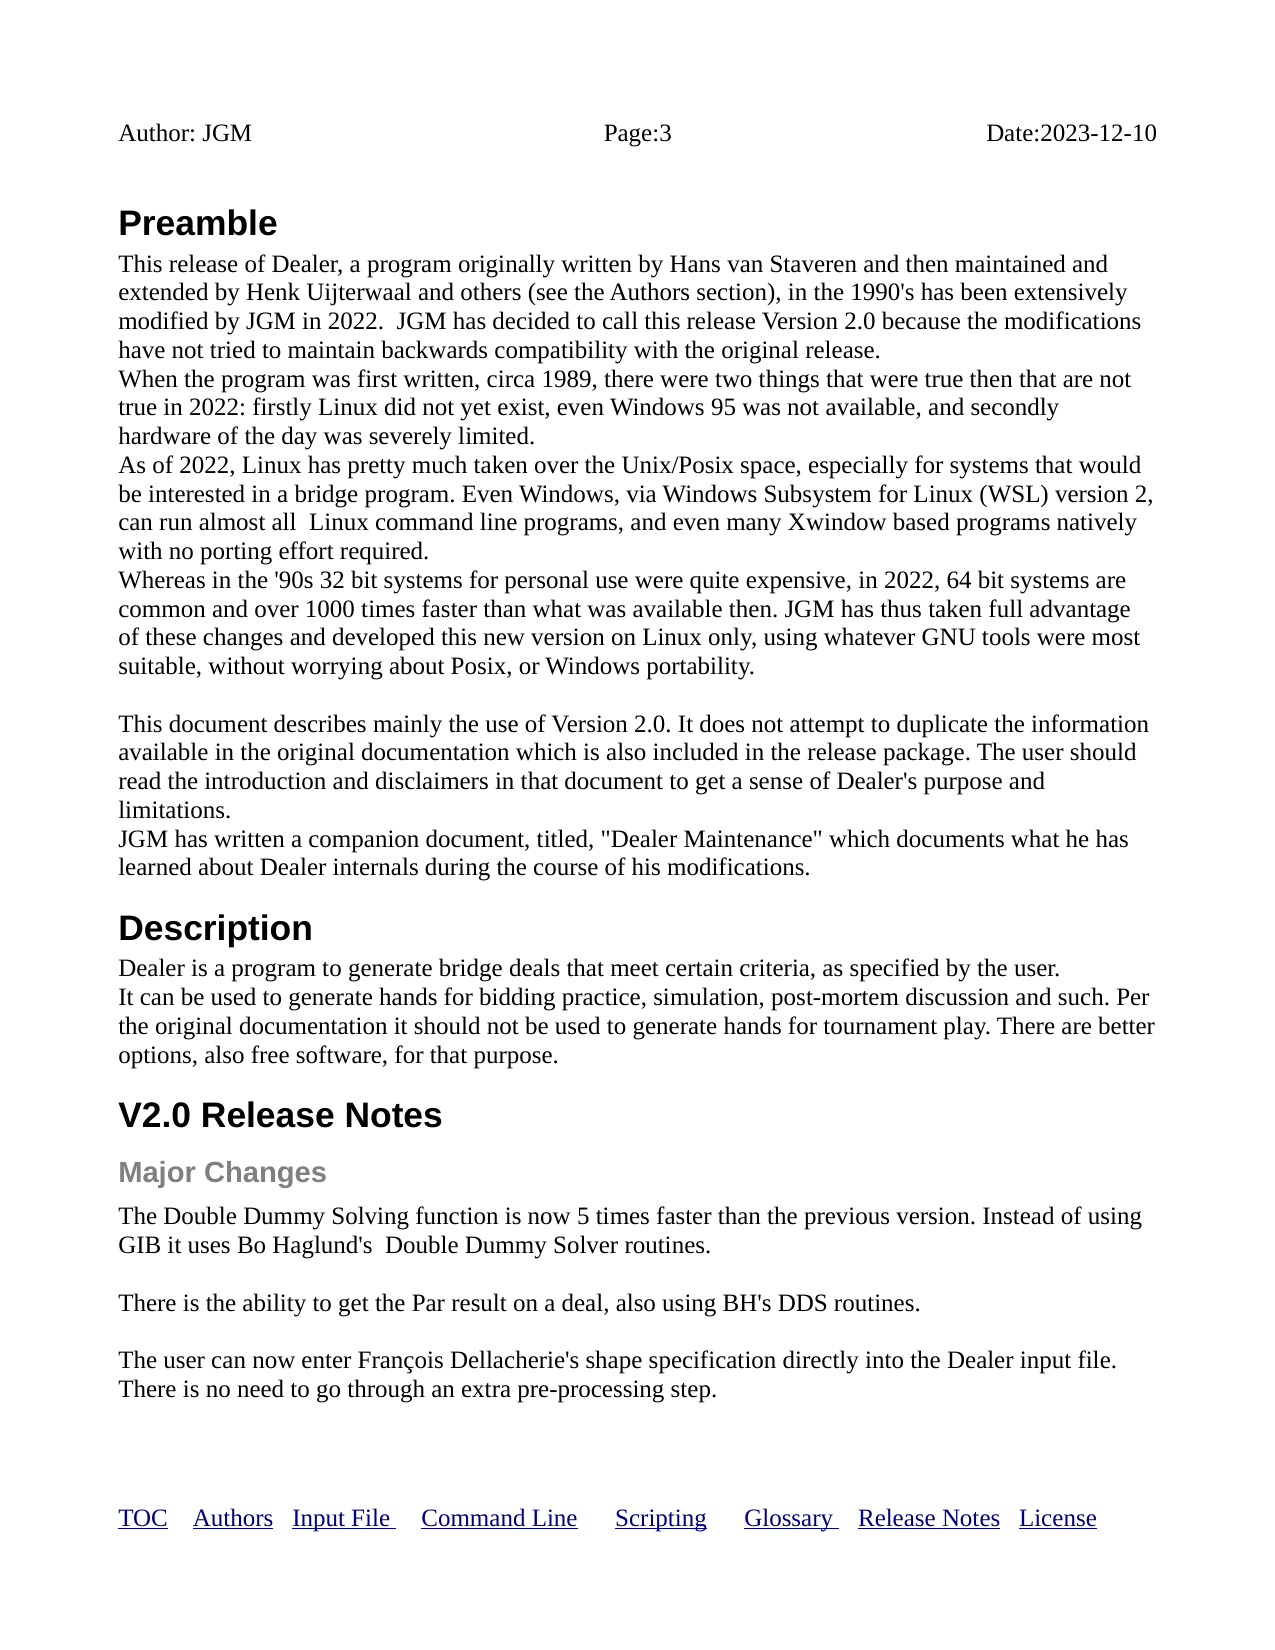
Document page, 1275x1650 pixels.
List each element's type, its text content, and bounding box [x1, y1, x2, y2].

text The Double Dummy Solving function is now 5 times faster than the previous version. Instead of using GIB it uses Bo Haglund's Double Dummy Solver routines. [118, 1201, 1157, 1259]
subtitle Preamble [118, 202, 1157, 243]
text This document describes mainly the use of Version 2.0. It does not attempt to duplicate the information available in the original documentation which is also included in the release package. The user should read the introduction and disclaimers in that document to get a sense of Dealer's purpose and limitations. [118, 709, 1157, 824]
text This release of Dealer, a program originally written by Hans van Staveren and then maintained and extended by Henk Uijterwaal and others (see the Authors section), in the 1990's has been extensively modified by JGM in 2022. JGM has decided to call this release Version 2.0 because the modifications have not tried to maintain backwards compatibility with the original release. [118, 249, 1157, 364]
subtitle Major Changes [118, 1155, 1157, 1189]
text There is the ability to get the Par result on a deal, also using BH's DDS routines. [118, 1288, 1157, 1316]
text It can be used to generate hands for bidding practice, simulation, post-mortem discussion and such. Per the original documentation it should not be used to generate hands for tournament play. There are better options, also free software, for that purpose. [118, 982, 1157, 1068]
subtitle Description [118, 907, 1157, 947]
text JGM has written a companion document, titled, "Dealer Maintenance" which documents what he has learned about Dealer internals during the course of his modifications. [118, 824, 1157, 881]
text The user can now enter François Dellacherie's shape specification directly into the Dealer input file. There is no need to go through an extra pre-processing step. [118, 1345, 1157, 1403]
subtitle V2.0 Release Notes [118, 1094, 1157, 1135]
text Dealer is a program to generate bridge deals that meet certain criteria, as specified by the user. [118, 953, 1157, 982]
text When the program was first written, circa 1989, there were two things that were true then that are not true in 2022: firstly Linux did not yet exist, even Windows 95 was not available, and secondly hardware of the day was severely limited. As of 2022, Linux has pretty much taken over the Unix/Posix space, especially for systems that would be interested in a bridge program. Even Windows, via Windows Subsystem for Linux (WSL) version 2, can run almost all Linux command line programs, and even many Xwindow based programs natively with no porting effort required. Whereas in the '90s 32 bit systems for personal use were quite expensive, in 2022, 64 bit systems are common and over 1000 times faster than what was available then. JGM has thus taken full advantage of these changes and developed this new version on Linux only, using whatever GNU tools were most suitable, without worrying about Posix, or Windows portability. [118, 364, 1157, 680]
